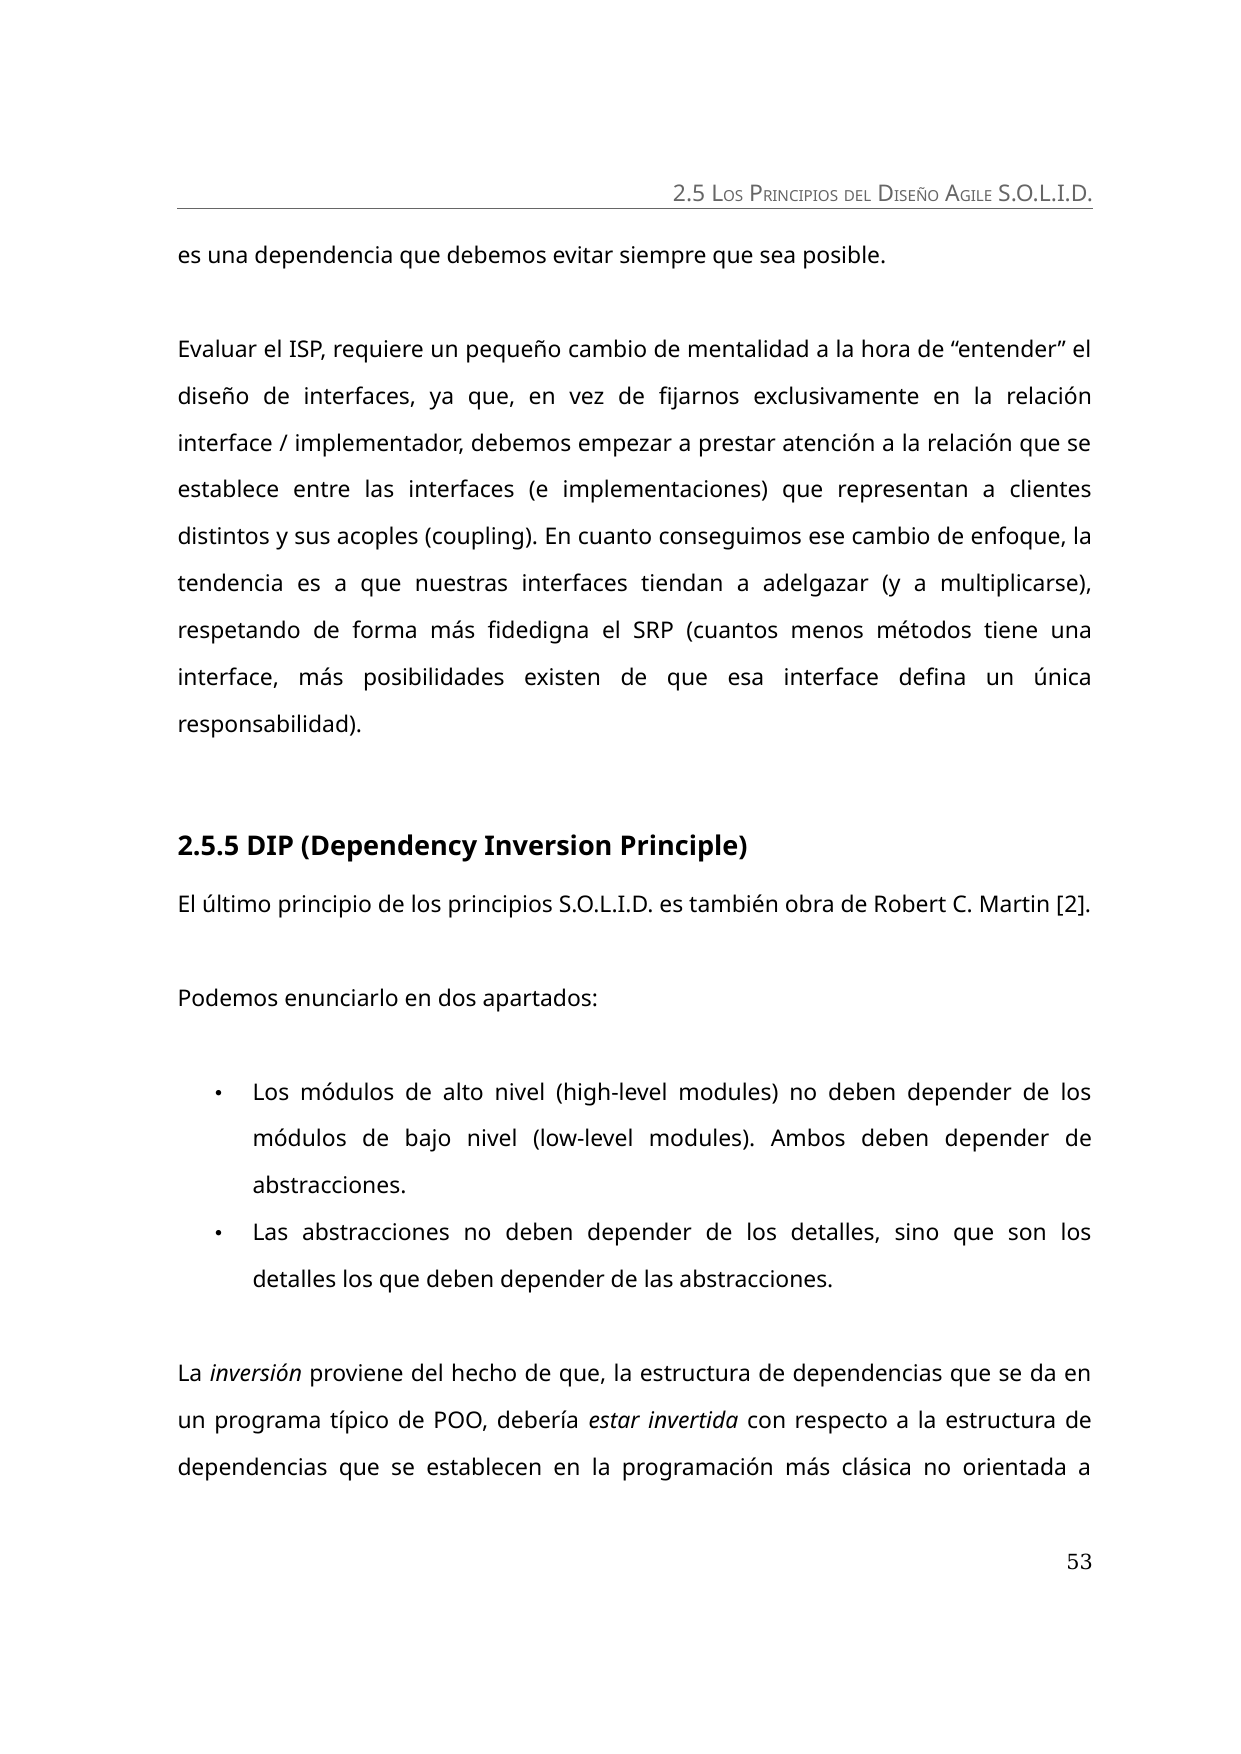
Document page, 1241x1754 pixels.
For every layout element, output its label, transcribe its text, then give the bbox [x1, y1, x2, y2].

text Evaluar el ISP, requiere un pequeño cambio de mentalidad a la hora de “entender” el diseño de interfaces, ya que, en vez de fijarnos exclusivamente en la relación interface / implementador, debemos empezar a prestar atención a la relación que se establece entre las interfaces (e implementaciones) que representan a clientes distintos y sus acoples (coupling). En cuanto conseguimos ese cambio de enfoque, la tendencia es a que nuestras interfaces tiendan a adelgazar (y a multiplicarse), respetando de forma más fidedigna el SRP (cuantos menos métodos tiene una interface, más posibilidades existen de que esa interface defina un única responsabilidad). [177, 333, 1093, 739]
list Los módulos de alto nivel (high-level modules) no deben depender de los módulos de bajo nivel (low-level modules). Ambos deben depender de abstracciones. [215, 1075, 1093, 1200]
text es una dependencia que debemos evitar siempre que sea posible. [177, 239, 1093, 270]
text El último principio de los principios S.O.L.I.D. es también obra de Robert C. Martin [2]. [177, 888, 1093, 919]
list Las abstracciones no deben depender de los detalles, sino que son los detalles los que deben depender de las abstracciones. [215, 1216, 1093, 1294]
subtitle DIP (Dependency Inversion Principle) [177, 826, 1093, 863]
text Podemos enunciarlo en dos apartados: [177, 982, 1093, 1013]
text La inversión proviene del hecho de que, la estructura de dependencias que se da en un programa típico de POO, debería estar invertida con respecto a la estructura de dependencias que se establecen en la programación más clásica no orientada a [177, 1357, 1093, 1482]
